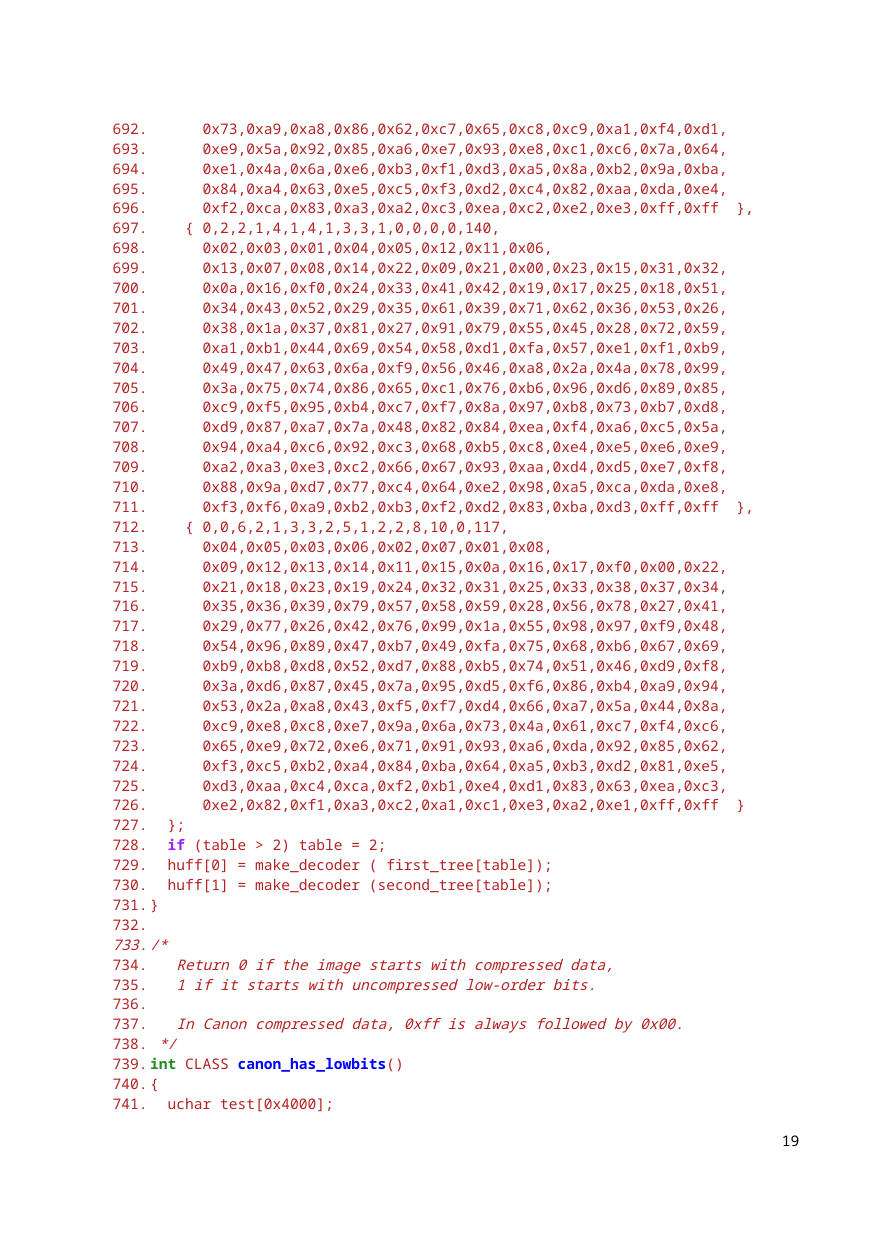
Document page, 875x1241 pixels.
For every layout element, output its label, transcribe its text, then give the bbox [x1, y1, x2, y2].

list In Canon compressed data, 0xff is always followed by 0x00. [112, 1014, 799, 1034]
list { [112, 1074, 799, 1094]
list }; [112, 815, 799, 835]
list */ [112, 1034, 799, 1054]
list 0x04,0x05,0x03,0x06,0x02,0x07,0x01,0x08, [112, 537, 799, 556]
list 0x02,0x03,0x01,0x04,0x05,0x12,0x11,0x06, [112, 238, 799, 258]
list 0x73,0xa9,0xa8,0x86,0x62,0xc7,0x65,0xc8,0xc9,0xa1,0xf4,0xd1, [112, 119, 799, 139]
list uchar test[0x4000]; [112, 1094, 799, 1113]
list 0x34,0x43,0x52,0x29,0x35,0x61,0x39,0x71,0x62,0x36,0x53,0x26, [112, 298, 799, 318]
list 0xe2,0x82,0xf1,0xa3,0xc2,0xa1,0xc1,0xe3,0xa2,0xe1,0xff,0xff } [112, 795, 799, 815]
list int CLASS canon_has_lowbits() [112, 1054, 799, 1074]
list Return 0 if the image starts with compressed data, [112, 954, 799, 974]
list 0xb9,0xb8,0xd8,0x52,0xd7,0x88,0xb5,0x74,0x51,0x46,0xd9,0xf8, [112, 656, 799, 676]
list 0x84,0xa4,0x63,0xe5,0xc5,0xf3,0xd2,0xc4,0x82,0xaa,0xda,0xe4, [112, 178, 799, 198]
list 0x49,0x47,0x63,0x6a,0xf9,0x56,0x46,0xa8,0x2a,0x4a,0x78,0x99, [112, 357, 799, 377]
list { 0,0,6,2,1,3,3,2,5,1,2,2,8,10,0,117, [112, 517, 799, 537]
list 0xd3,0xaa,0xc4,0xca,0xf2,0xb1,0xe4,0xd1,0x83,0x63,0xea,0xc3, [112, 775, 799, 795]
list huff[0] = make_decoder ( first_tree[table]); [112, 855, 799, 875]
list 0x88,0x9a,0xd7,0x77,0xc4,0x64,0xe2,0x98,0xa5,0xca,0xda,0xe8, [112, 477, 799, 497]
list 0x94,0xa4,0xc6,0x92,0xc3,0x68,0xb5,0xc8,0xe4,0xe5,0xe6,0xe9, [112, 437, 799, 457]
list 0xd9,0x87,0xa7,0x7a,0x48,0x82,0x84,0xea,0xf4,0xa6,0xc5,0x5a, [112, 417, 799, 437]
list 0x54,0x96,0x89,0x47,0xb7,0x49,0xfa,0x75,0x68,0xb6,0x67,0x69, [112, 636, 799, 656]
list 0x38,0x1a,0x37,0x81,0x27,0x91,0x79,0x55,0x45,0x28,0x72,0x59, [112, 318, 799, 338]
list 0xf3,0xf6,0xa9,0xb2,0xb3,0xf2,0xd2,0x83,0xba,0xd3,0xff,0xff }, [112, 497, 799, 517]
list 0xa2,0xa3,0xe3,0xc2,0x66,0x67,0x93,0xaa,0xd4,0xd5,0xe7,0xf8, [112, 457, 799, 477]
list 0x3a,0xd6,0x87,0x45,0x7a,0x95,0xd5,0xf6,0x86,0xb4,0xa9,0x94, [112, 676, 799, 696]
list 0x09,0x12,0x13,0x14,0x11,0x15,0x0a,0x16,0x17,0xf0,0x00,0x22, [112, 556, 799, 576]
list 0xe1,0x4a,0x6a,0xe6,0xb3,0xf1,0xd3,0xa5,0x8a,0xb2,0x9a,0xba, [112, 158, 799, 178]
list 0xc9,0xe8,0xc8,0xe7,0x9a,0x6a,0x73,0x4a,0x61,0xc7,0xf4,0xc6, [112, 716, 799, 736]
list huff[1] = make_decoder (second_tree[table]); [112, 875, 799, 895]
list 0x65,0xe9,0x72,0xe6,0x71,0x91,0x93,0xa6,0xda,0x92,0x85,0x62, [112, 736, 799, 755]
list 0x53,0x2a,0xa8,0x43,0xf5,0xf7,0xd4,0x66,0xa7,0x5a,0x44,0x8a, [112, 696, 799, 716]
list /* [112, 934, 799, 954]
list 0x13,0x07,0x08,0x14,0x22,0x09,0x21,0x00,0x23,0x15,0x31,0x32, [112, 258, 799, 278]
list 0x29,0x77,0x26,0x42,0x76,0x99,0x1a,0x55,0x98,0x97,0xf9,0x48, [112, 616, 799, 636]
list 0xa1,0xb1,0x44,0x69,0x54,0x58,0xd1,0xfa,0x57,0xe1,0xf1,0xb9, [112, 338, 799, 357]
list 0x3a,0x75,0x74,0x86,0x65,0xc1,0x76,0xb6,0x96,0xd6,0x89,0x85, [112, 377, 799, 397]
list if (table > 2) table = 2; [112, 835, 799, 855]
list 0xf3,0xc5,0xb2,0xa4,0x84,0xba,0x64,0xa5,0xb3,0xd2,0x81,0xe5, [112, 755, 799, 775]
list 0x35,0x36,0x39,0x79,0x57,0x58,0x59,0x28,0x56,0x78,0x27,0x41, [112, 596, 799, 616]
list 0x0a,0x16,0xf0,0x24,0x33,0x41,0x42,0x19,0x17,0x25,0x18,0x51, [112, 278, 799, 298]
list { 0,2,2,1,4,1,4,1,3,3,1,0,0,0,0,140, [112, 218, 799, 238]
list 0xf2,0xca,0x83,0xa3,0xa2,0xc3,0xea,0xc2,0xe2,0xe3,0xff,0xff }, [112, 198, 799, 218]
list 0xe9,0x5a,0x92,0x85,0xa6,0xe7,0x93,0xe8,0xc1,0xc6,0x7a,0x64, [112, 139, 799, 158]
list } [112, 895, 799, 914]
list 0xc9,0xf5,0x95,0xb4,0xc7,0xf7,0x8a,0x97,0xb8,0x73,0xb7,0xd8, [112, 397, 799, 417]
list 1 if it starts with uncompressed low-order bits. [112, 974, 799, 994]
list 0x21,0x18,0x23,0x19,0x24,0x32,0x31,0x25,0x33,0x38,0x37,0x34, [112, 576, 799, 596]
